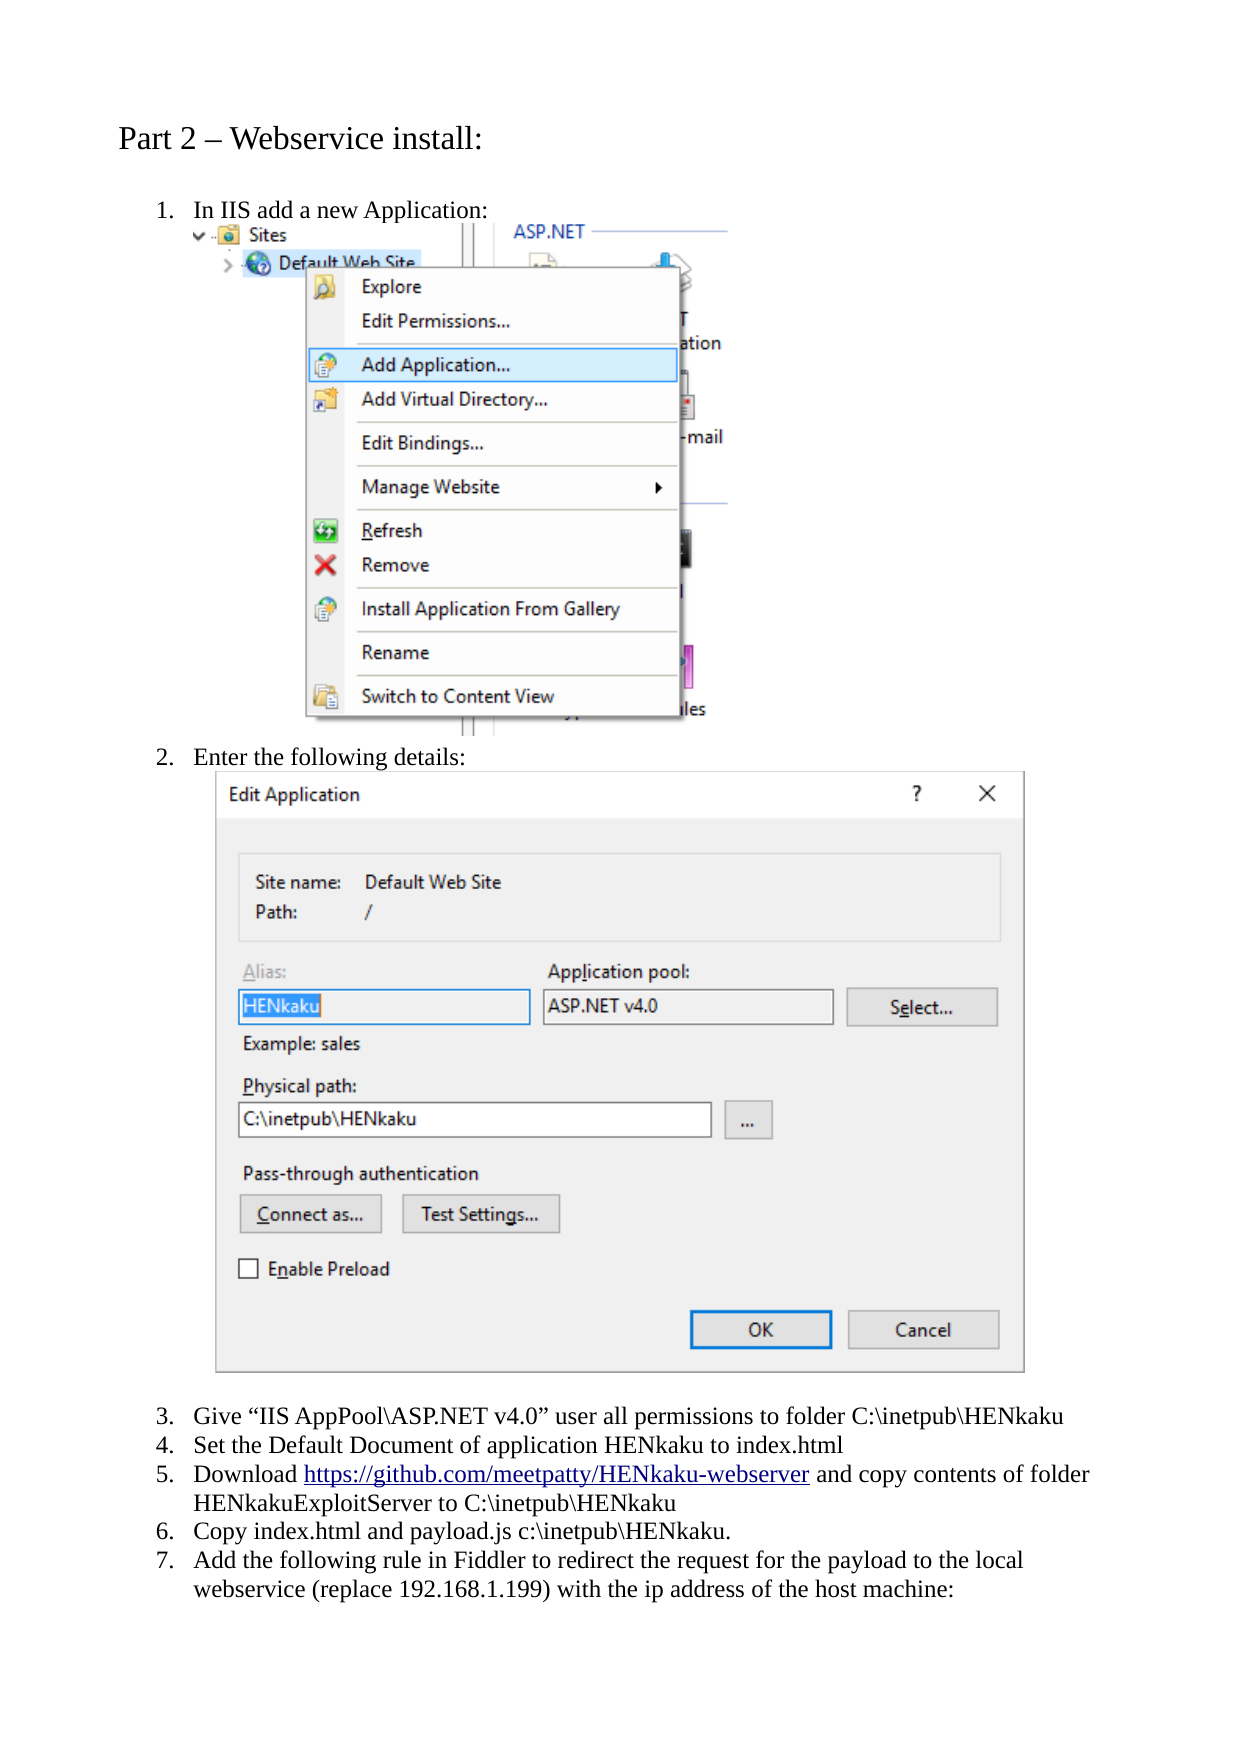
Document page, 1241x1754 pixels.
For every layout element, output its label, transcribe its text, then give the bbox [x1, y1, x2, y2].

list Copy index.html and payload.js c:\inetpub\HENkaku. [156, 1516, 1122, 1545]
list In IIS add a new Application: [156, 195, 1122, 223]
text Part 2 – Webservice install: [118, 118, 1122, 156]
list Give “IIS AppPool\ASP.NET v4.0” user all permissions to folder C:\inetpub\HENkaku [156, 1401, 1122, 1430]
list Set the Default Document of application HENkaku to index.html [156, 1430, 1122, 1459]
picture [193, 223, 728, 736]
list Download https://github.com/meetpatty/HENkaku-webserver and copy contents of folder HENkakuExploitServer to C:\inetpub\HENkaku [156, 1459, 1122, 1516]
picture [215, 771, 1025, 1373]
list Enter the following details: [156, 742, 1122, 771]
list Add the following rule in Fiddler to redirect the request for the payload to the local webservice (replace 192.168.1.199) with the ip address of the host machine: [156, 1545, 1122, 1603]
